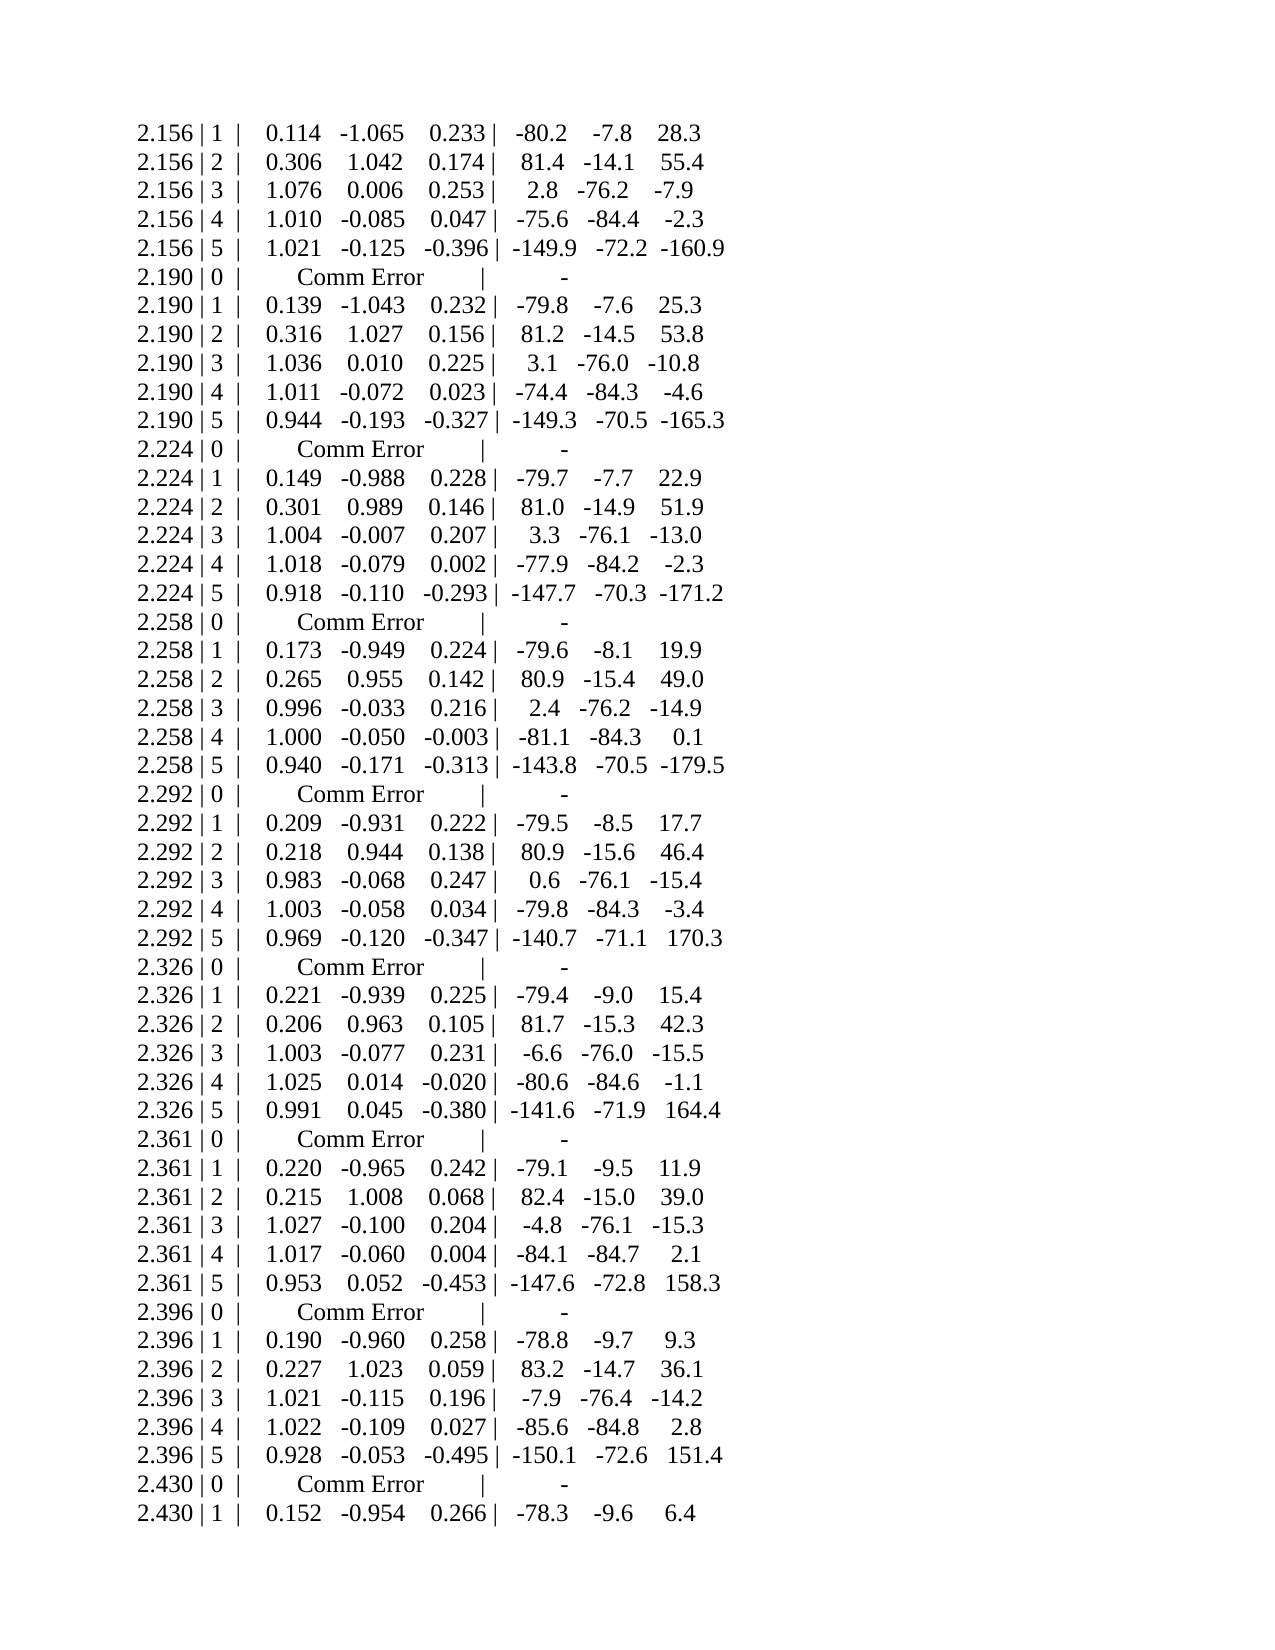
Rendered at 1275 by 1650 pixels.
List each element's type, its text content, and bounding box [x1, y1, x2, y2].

text 2.326 | 2 | 0.206 0.963 0.105 | 81.7 -15.3 42.3 [118, 1009, 1157, 1038]
text 2.258 | 5 | 0.940 -0.171 -0.313 | -143.8 -70.5 -179.5 [118, 751, 1157, 779]
text 2.396 | 3 | 1.021 -0.115 0.196 | -7.9 -76.4 -14.2 [118, 1383, 1157, 1412]
text 2.292 | 3 | 0.983 -0.068 0.247 | 0.6 -76.1 -15.4 [118, 866, 1157, 894]
text 2.258 | 3 | 0.996 -0.033 0.216 | 2.4 -76.2 -14.9 [118, 693, 1157, 722]
text 2.156 | 1 | 0.114 -1.065 0.233 | -80.2 -7.8 28.3 [118, 118, 1157, 147]
text 2.224 | 5 | 0.918 -0.110 -0.293 | -147.7 -70.3 -171.2 [118, 578, 1157, 607]
text 2.292 | 4 | 1.003 -0.058 0.034 | -79.8 -84.3 -3.4 [118, 894, 1157, 923]
text 2.361 | 4 | 1.017 -0.060 0.004 | -84.1 -84.7 2.1 [118, 1239, 1157, 1268]
text 2.258 | 1 | 0.173 -0.949 0.224 | -79.6 -8.1 19.9 [118, 636, 1157, 664]
text 2.224 | 4 | 1.018 -0.079 0.002 | -77.9 -84.2 -2.3 [118, 549, 1157, 578]
text 2.258 | 0 | Comm Error | - [118, 607, 1157, 636]
text 2.156 | 4 | 1.010 -0.085 0.047 | -75.6 -84.4 -2.3 [118, 204, 1157, 233]
text 2.396 | 5 | 0.928 -0.053 -0.495 | -150.1 -72.6 151.4 [118, 1441, 1157, 1469]
text 2.396 | 1 | 0.190 -0.960 0.258 | -78.8 -9.7 9.3 [118, 1326, 1157, 1354]
text 2.190 | 1 | 0.139 -1.043 0.232 | -79.8 -7.6 25.3 [118, 291, 1157, 319]
text 2.190 | 2 | 0.316 1.027 0.156 | 81.2 -14.5 53.8 [118, 319, 1157, 348]
text 2.156 | 5 | 1.021 -0.125 -0.396 | -149.9 -72.2 -160.9 [118, 233, 1157, 262]
text 2.326 | 0 | Comm Error | - [118, 952, 1157, 981]
text 2.190 | 3 | 1.036 0.010 0.225 | 3.1 -76.0 -10.8 [118, 348, 1157, 377]
text 2.224 | 0 | Comm Error | - [118, 434, 1157, 463]
text 2.326 | 1 | 0.221 -0.939 0.225 | -79.4 -9.0 15.4 [118, 981, 1157, 1009]
text 2.361 | 1 | 0.220 -0.965 0.242 | -79.1 -9.5 11.9 [118, 1153, 1157, 1182]
text 2.258 | 4 | 1.000 -0.050 -0.003 | -81.1 -84.3 0.1 [118, 722, 1157, 751]
text 2.430 | 1 | 0.152 -0.954 0.266 | -78.3 -9.6 6.4 [118, 1498, 1157, 1527]
text 2.326 | 5 | 0.991 0.045 -0.380 | -141.6 -71.9 164.4 [118, 1096, 1157, 1124]
text 2.190 | 5 | 0.944 -0.193 -0.327 | -149.3 -70.5 -165.3 [118, 406, 1157, 434]
text 2.361 | 2 | 0.215 1.008 0.068 | 82.4 -15.0 39.0 [118, 1182, 1157, 1211]
text 2.224 | 3 | 1.004 -0.007 0.207 | 3.3 -76.1 -13.0 [118, 521, 1157, 549]
text 2.190 | 0 | Comm Error | - [118, 262, 1157, 291]
text 2.361 | 0 | Comm Error | - [118, 1124, 1157, 1153]
text 2.396 | 4 | 1.022 -0.109 0.027 | -85.6 -84.8 2.8 [118, 1412, 1157, 1441]
text 2.224 | 1 | 0.149 -0.988 0.228 | -79.7 -7.7 22.9 [118, 463, 1157, 492]
text 2.396 | 0 | Comm Error | - [118, 1297, 1157, 1326]
text 2.190 | 4 | 1.011 -0.072 0.023 | -74.4 -84.3 -4.6 [118, 377, 1157, 406]
text 2.224 | 2 | 0.301 0.989 0.146 | 81.0 -14.9 51.9 [118, 492, 1157, 521]
text 2.326 | 3 | 1.003 -0.077 0.231 | -6.6 -76.0 -15.5 [118, 1038, 1157, 1067]
text 2.430 | 0 | Comm Error | - [118, 1469, 1157, 1498]
text 2.326 | 4 | 1.025 0.014 -0.020 | -80.6 -84.6 -1.1 [118, 1067, 1157, 1096]
text 2.292 | 0 | Comm Error | - [118, 779, 1157, 808]
text 2.292 | 1 | 0.209 -0.931 0.222 | -79.5 -8.5 17.7 [118, 808, 1157, 837]
text 2.361 | 3 | 1.027 -0.100 0.204 | -4.8 -76.1 -15.3 [118, 1211, 1157, 1239]
text 2.361 | 5 | 0.953 0.052 -0.453 | -147.6 -72.8 158.3 [118, 1268, 1157, 1297]
text 2.156 | 3 | 1.076 0.006 0.253 | 2.8 -76.2 -7.9 [118, 176, 1157, 204]
text 2.258 | 2 | 0.265 0.955 0.142 | 80.9 -15.4 49.0 [118, 664, 1157, 693]
text 2.292 | 2 | 0.218 0.944 0.138 | 80.9 -15.6 46.4 [118, 837, 1157, 866]
text 2.292 | 5 | 0.969 -0.120 -0.347 | -140.7 -71.1 170.3 [118, 923, 1157, 952]
text 2.156 | 2 | 0.306 1.042 0.174 | 81.4 -14.1 55.4 [118, 147, 1157, 176]
text 2.396 | 2 | 0.227 1.023 0.059 | 83.2 -14.7 36.1 [118, 1354, 1157, 1383]
